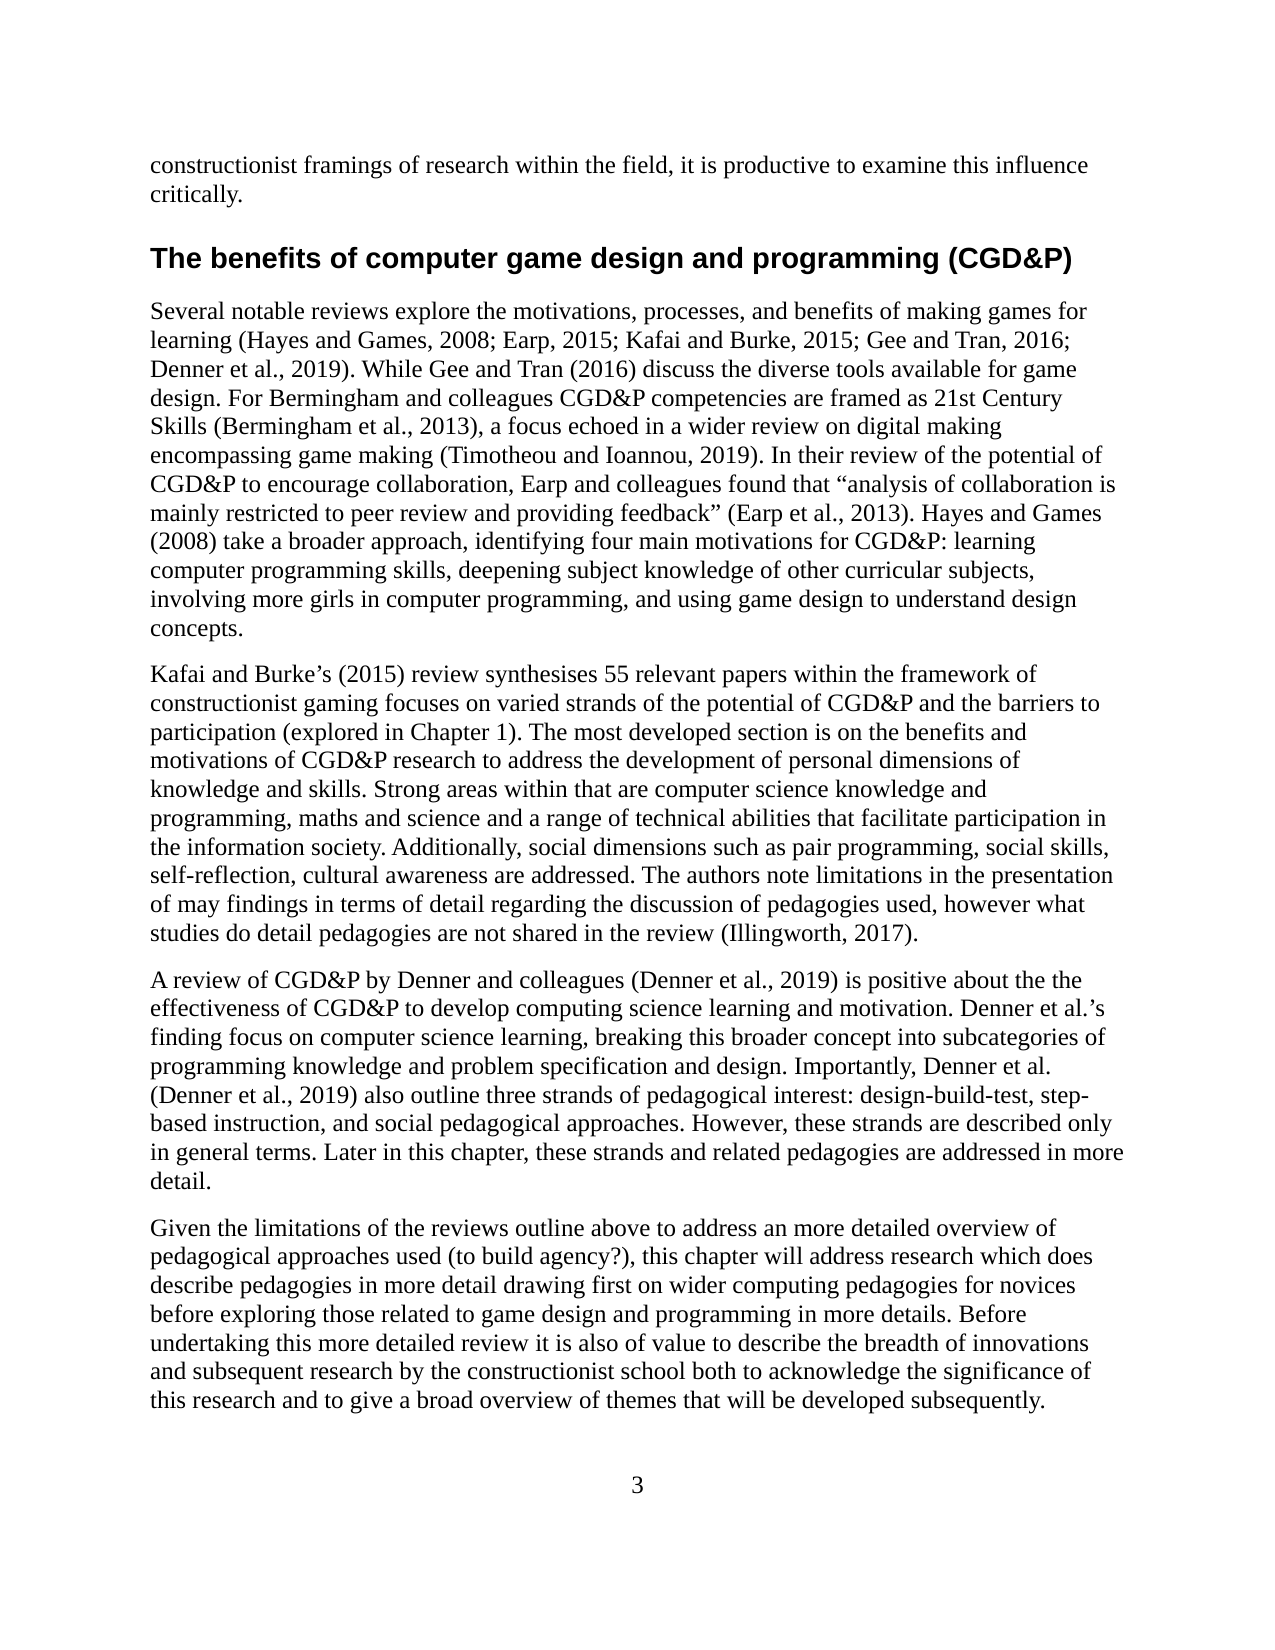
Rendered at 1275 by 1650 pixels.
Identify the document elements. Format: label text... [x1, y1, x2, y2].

text A review of CGD&P by Denner and colleagues (Denner et al., 2019) is positive about the the effectiveness of CGD&P to develop computing science learning and motivation. Denner et al.’s finding focus on computer science learning, breaking this broader concept into subcategories of programming knowledge and problem specification and design. Importantly, Denner et al. (Denner et al., 2019) also outline three strands of pedagogical interest: design-build-test, step-based instruction, and social pedagogical approaches. However, these strands are described only in general terms. Later in this chapter, these strands and related pedagogies are addressed in more detail. [150, 965, 1125, 1195]
text constructionist framings of research within the field, it is productive to examine this influence critically. [150, 150, 1125, 207]
text Several notable reviews explore the motivations, processes, and benefits of making games for learning (Hayes and Games, 2008; Earp, 2015; Kafai and Burke, 2015; Gee and Tran, 2016; Denner et al., 2019). While Gee and Tran (2016) discuss the diverse tools available for game design. For Bermingham and colleagues CGD&P competencies are framed as 21st Century Skills (Bermingham et al., 2013), a focus echoed in a wider review on digital making encompassing game making (Timotheou and Ioannou, 2019). In their review of the potential of CGD&P to encourage collaboration, Earp and colleagues found that “analysis of collaboration is mainly restricted to peer review and providing feedback” (Earp et al., 2013). Hayes and Games (2008) take a broader approach, identifying four main motivations for CGD&P: learning computer programming skills, deepening subject knowledge of other curricular subjects, involving more girls in computer programming, and using game design to understand design concepts. [150, 296, 1125, 641]
text Kafai and Burke’s (2015) review synthesises 55 relevant papers within the framework of constructionist gaming focuses on varied strands of the potential of CGD&P and the barriers to participation (explored in Chapter 1). The most developed section is on the benefits and motivations of CGD&P research to address the development of personal dimensions of knowledge and skills. Strong areas within that are computer science knowledge and programming, maths and science and a range of technical abilities that facilitate participation in the information society. Additionally, social dimensions such as pair programming, social skills, self-reflection, cultural awareness are addressed. The authors note limitations in the presentation of may findings in terms of detail regarding the discussion of pedagogies used, however what studies do detail pedagogies are not shared in the review (Illingworth, 2017). [150, 659, 1125, 947]
subtitle The benefits of computer game design and programming (CGD&P) [150, 241, 1125, 275]
text Given the limitations of the reviews outline above to address an more detailed overview of pedagogical approaches used (to build agency?), this chapter will address research which does describe pedagogies in more detail drawing first on wider computing pedagogies for novices before exploring those related to game design and programming in more details. Before undertaking this more detailed review it is also of value to describe the breadth of innovations and subsequent research by the constructionist school both to acknowledge the significance of this research and to give a broad overview of themes that will be developed subsequently. [150, 1213, 1125, 1414]
